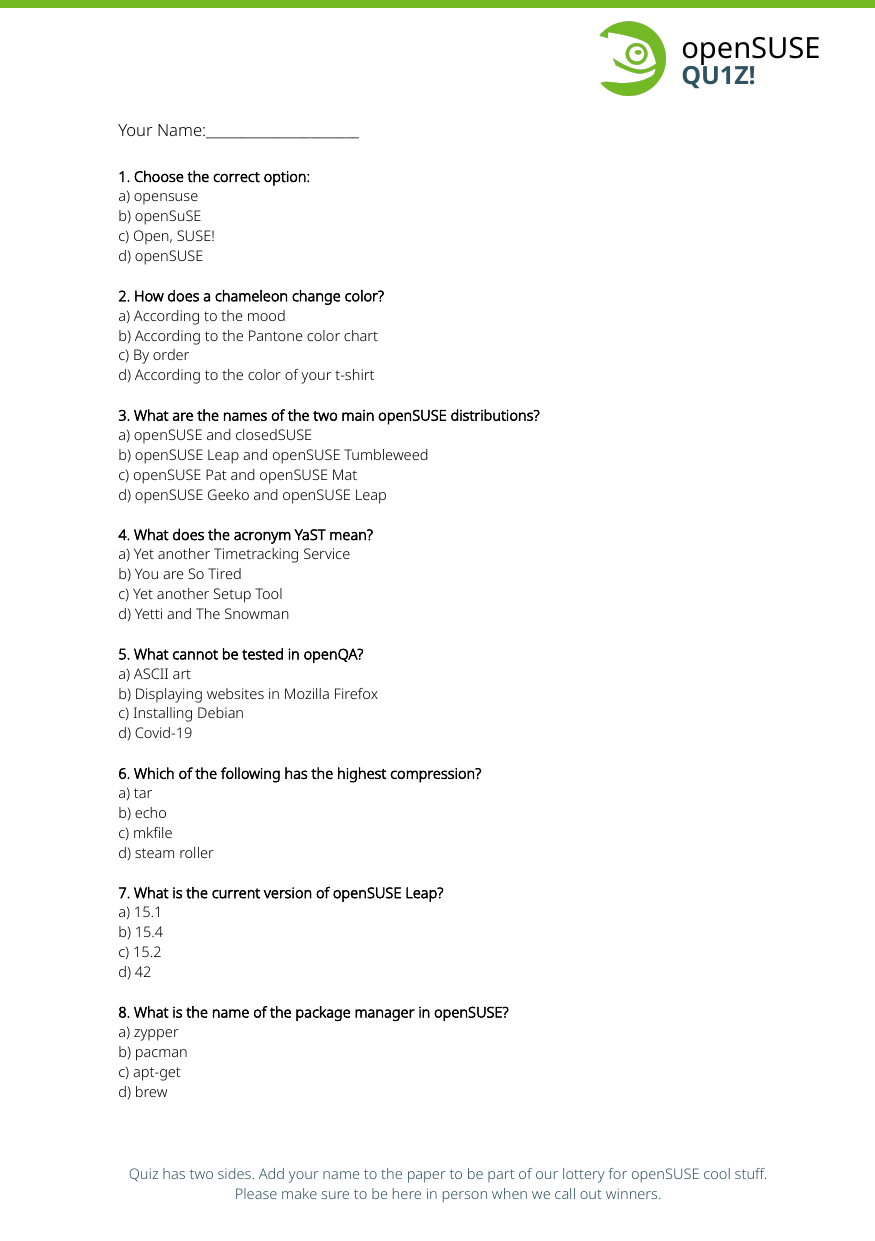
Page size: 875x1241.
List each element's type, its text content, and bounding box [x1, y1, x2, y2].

text d) 42 [118, 962, 756, 982]
text c) Yet another Setup Tool [118, 584, 756, 604]
text d) According to the color of your t-shirt [118, 365, 756, 385]
text 3. What are the names of the two main openSUSE distributions? [118, 405, 756, 425]
text b) pacman [118, 1042, 756, 1061]
text a) According to the mood [118, 305, 756, 325]
text a) openSUSE and closedSUSE [118, 425, 756, 445]
text 4. What does the acronym YaST mean? [118, 524, 756, 544]
text a) opensuse [118, 186, 756, 206]
text a) Yet another Timetracking Service [118, 544, 756, 564]
text 5. What cannot be tested in openQA? [118, 644, 756, 663]
text c) openSUSE Pat and openSUSE Mat [118, 464, 756, 484]
text b) Displaying websites in Mozilla Firefox [118, 683, 756, 703]
text d) Yetti and The Snowman [118, 604, 756, 624]
text a) 15.1 [118, 902, 756, 922]
text c) By order [118, 345, 756, 365]
text c) apt-get [118, 1061, 756, 1081]
text d) steam roller [118, 843, 756, 862]
text d) Covid-19 [118, 723, 756, 743]
text 7. What is the current version of openSUSE Leap? [118, 882, 756, 902]
text c) Installing Debian [118, 703, 756, 723]
text 1. Choose the correct option: [118, 166, 756, 186]
text b) echo [118, 803, 756, 823]
text 6. Which of the following has the highest compression? [118, 763, 756, 783]
picture [586, 17, 671, 101]
text b) According to the Pantone color chart [118, 325, 756, 345]
text a) tar [118, 783, 756, 803]
text d) openSUSE Geeko and openSUSE Leap [118, 484, 756, 504]
text d) openSUSE [118, 246, 756, 266]
text c) Open, SUSE! [118, 226, 756, 246]
text b) 15.4 [118, 922, 756, 942]
text b) openSUSE Leap and openSUSE Tumbleweed [118, 445, 756, 464]
text 2. How does a chameleon change color? [118, 286, 756, 305]
text 8. What is the name of the package manager in openSUSE? [118, 1002, 756, 1022]
text b) You are So Tired [118, 564, 756, 584]
text a) zypper [118, 1022, 756, 1042]
text c) mkfile [118, 823, 756, 843]
text c) 15.2 [118, 942, 756, 962]
text a) ASCII art [118, 663, 756, 683]
text b) openSuSE [118, 206, 756, 226]
text d) brew [118, 1081, 756, 1101]
